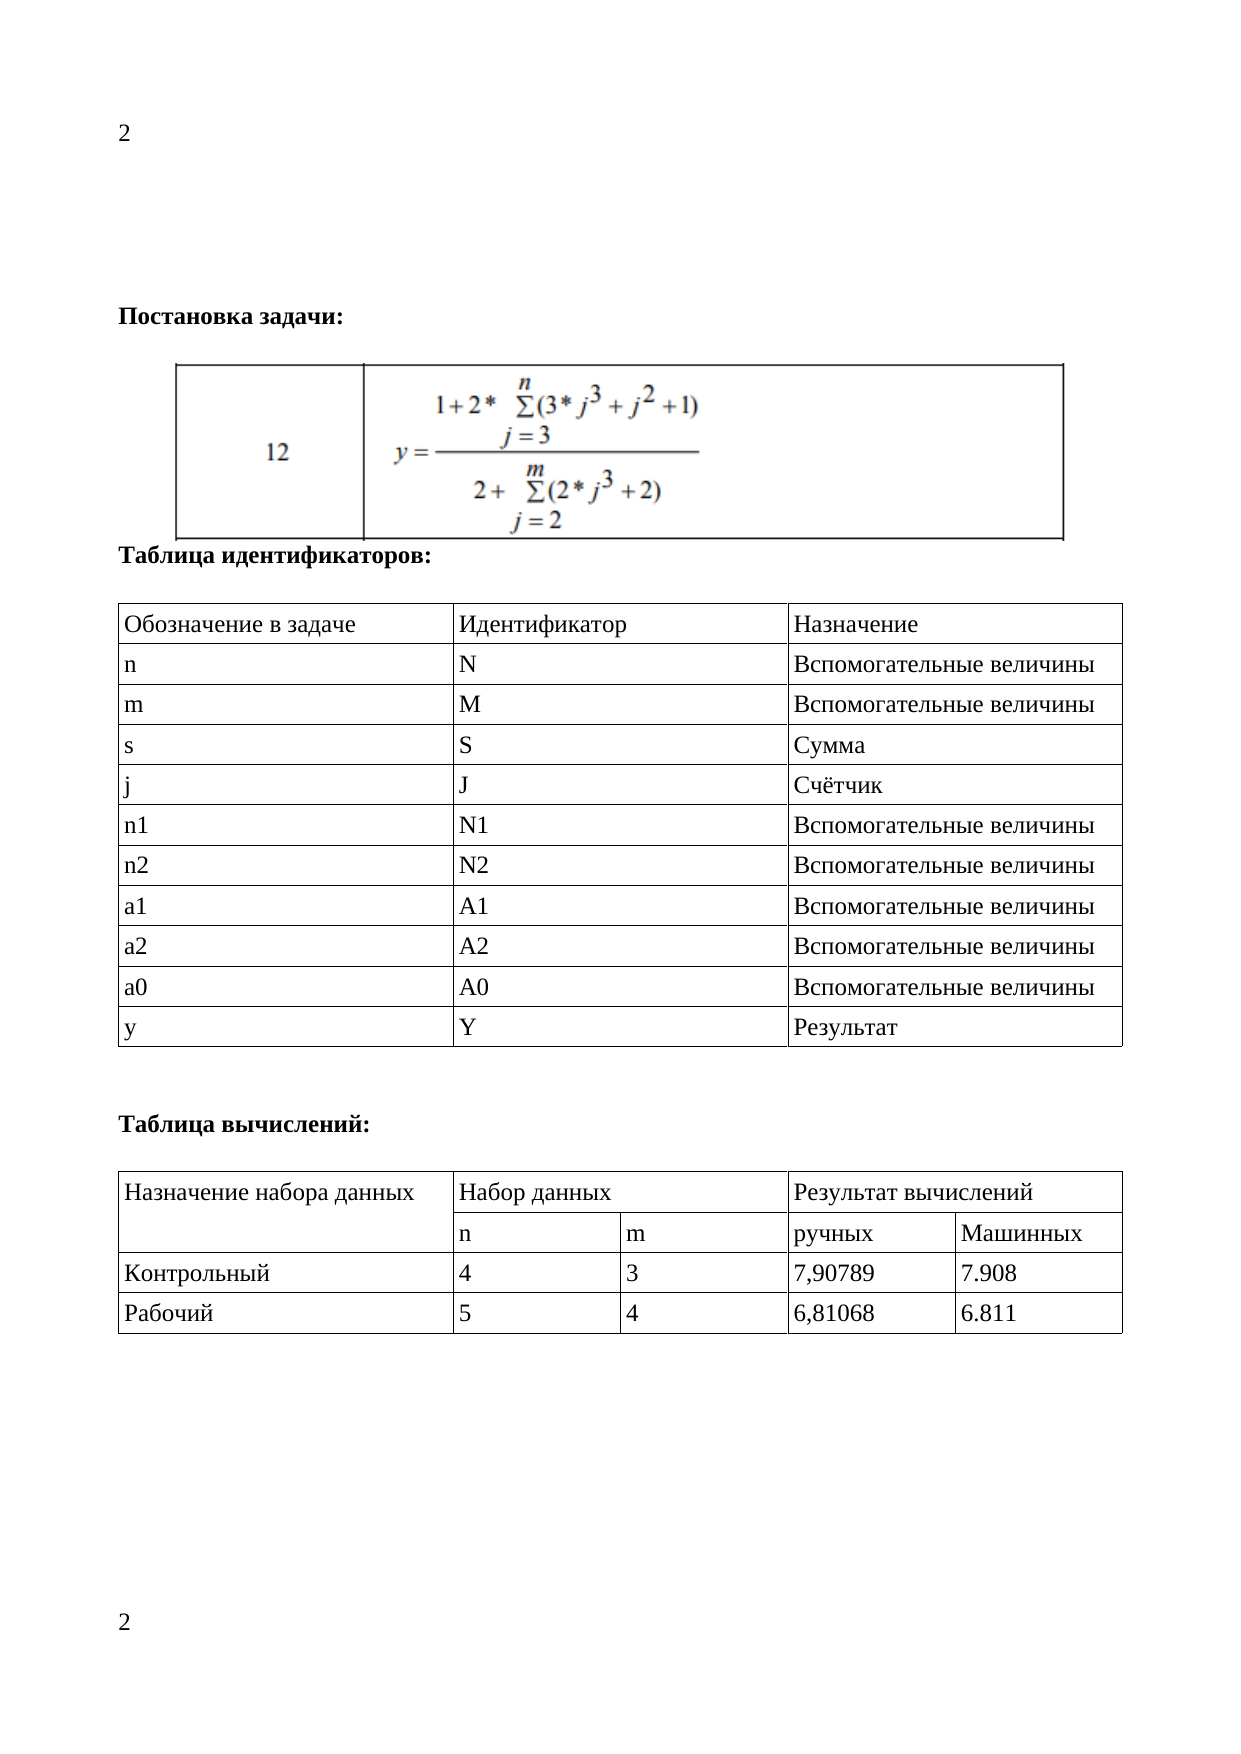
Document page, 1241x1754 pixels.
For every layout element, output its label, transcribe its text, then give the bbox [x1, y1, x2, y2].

text Таблица идентификаторов: [118, 364, 1122, 569]
table_cell m [119, 685, 453, 724]
table_cell 6.811 [956, 1293, 1122, 1333]
table_cell Вспомогательные величины [789, 805, 1122, 845]
table_cell Рабочий [119, 1293, 453, 1333]
table_cell s [119, 725, 453, 764]
table_cell N1 [454, 805, 787, 845]
table_cell Вспомогательные величины [789, 685, 1122, 724]
table_cell a1 [119, 886, 453, 925]
table_cell A2 [454, 926, 787, 966]
table_header Назначение набора данных [119, 1172, 453, 1252]
table_cell 4 [621, 1293, 787, 1333]
table_cell 4 [454, 1253, 620, 1292]
table_cell A0 [454, 967, 787, 1006]
table_cell 7,90789 [789, 1253, 955, 1292]
table_cell Результат [789, 1007, 1122, 1046]
table_cell M [454, 685, 787, 724]
table_cell N2 [454, 846, 787, 885]
table_header Обозначение в задаче [119, 604, 453, 643]
table_cell Сумма [789, 725, 1122, 764]
table_cell 3 [621, 1253, 787, 1292]
table_header Набор данных [454, 1172, 787, 1212]
table_cell Вспомогательные величины [789, 846, 1122, 885]
table_header Результат вычислений [789, 1172, 1122, 1212]
table_cell S [454, 725, 787, 764]
text Таблица вычислений: [118, 1109, 1122, 1138]
table_cell Y [454, 1007, 787, 1046]
table_cell Счётчик [789, 765, 1122, 804]
table_cell n [119, 644, 453, 684]
table_cell 6,81068 [789, 1293, 955, 1333]
table_cell y [119, 1007, 453, 1046]
table_cell Контрольный [119, 1253, 453, 1292]
table_cell ручных [789, 1213, 955, 1252]
table_cell Вспомогательные величины [789, 886, 1122, 925]
text Постановка задачи: [118, 301, 1122, 330]
table_cell 5 [454, 1293, 620, 1333]
table_cell m [621, 1213, 787, 1252]
table_cell n2 [119, 846, 453, 885]
table_cell A1 [454, 886, 787, 925]
table_cell n [454, 1213, 620, 1252]
table_header Назначение [789, 604, 1122, 643]
table_cell j [119, 765, 453, 804]
table_cell 7.908 [956, 1253, 1122, 1292]
table_cell Машинных [956, 1213, 1122, 1252]
table_cell N [454, 644, 787, 684]
table_cell Вспомогательные величины [789, 644, 1122, 684]
table_cell Вспомогательные величины [789, 926, 1122, 966]
table_cell a2 [119, 926, 453, 966]
table_cell n1 [119, 805, 453, 845]
table_cell a0 [119, 967, 453, 1006]
table_header Идентификатор [454, 604, 787, 643]
table_cell Вспомогательные величины [789, 967, 1122, 1006]
table_cell J [454, 765, 787, 804]
picture [174, 363, 1066, 541]
